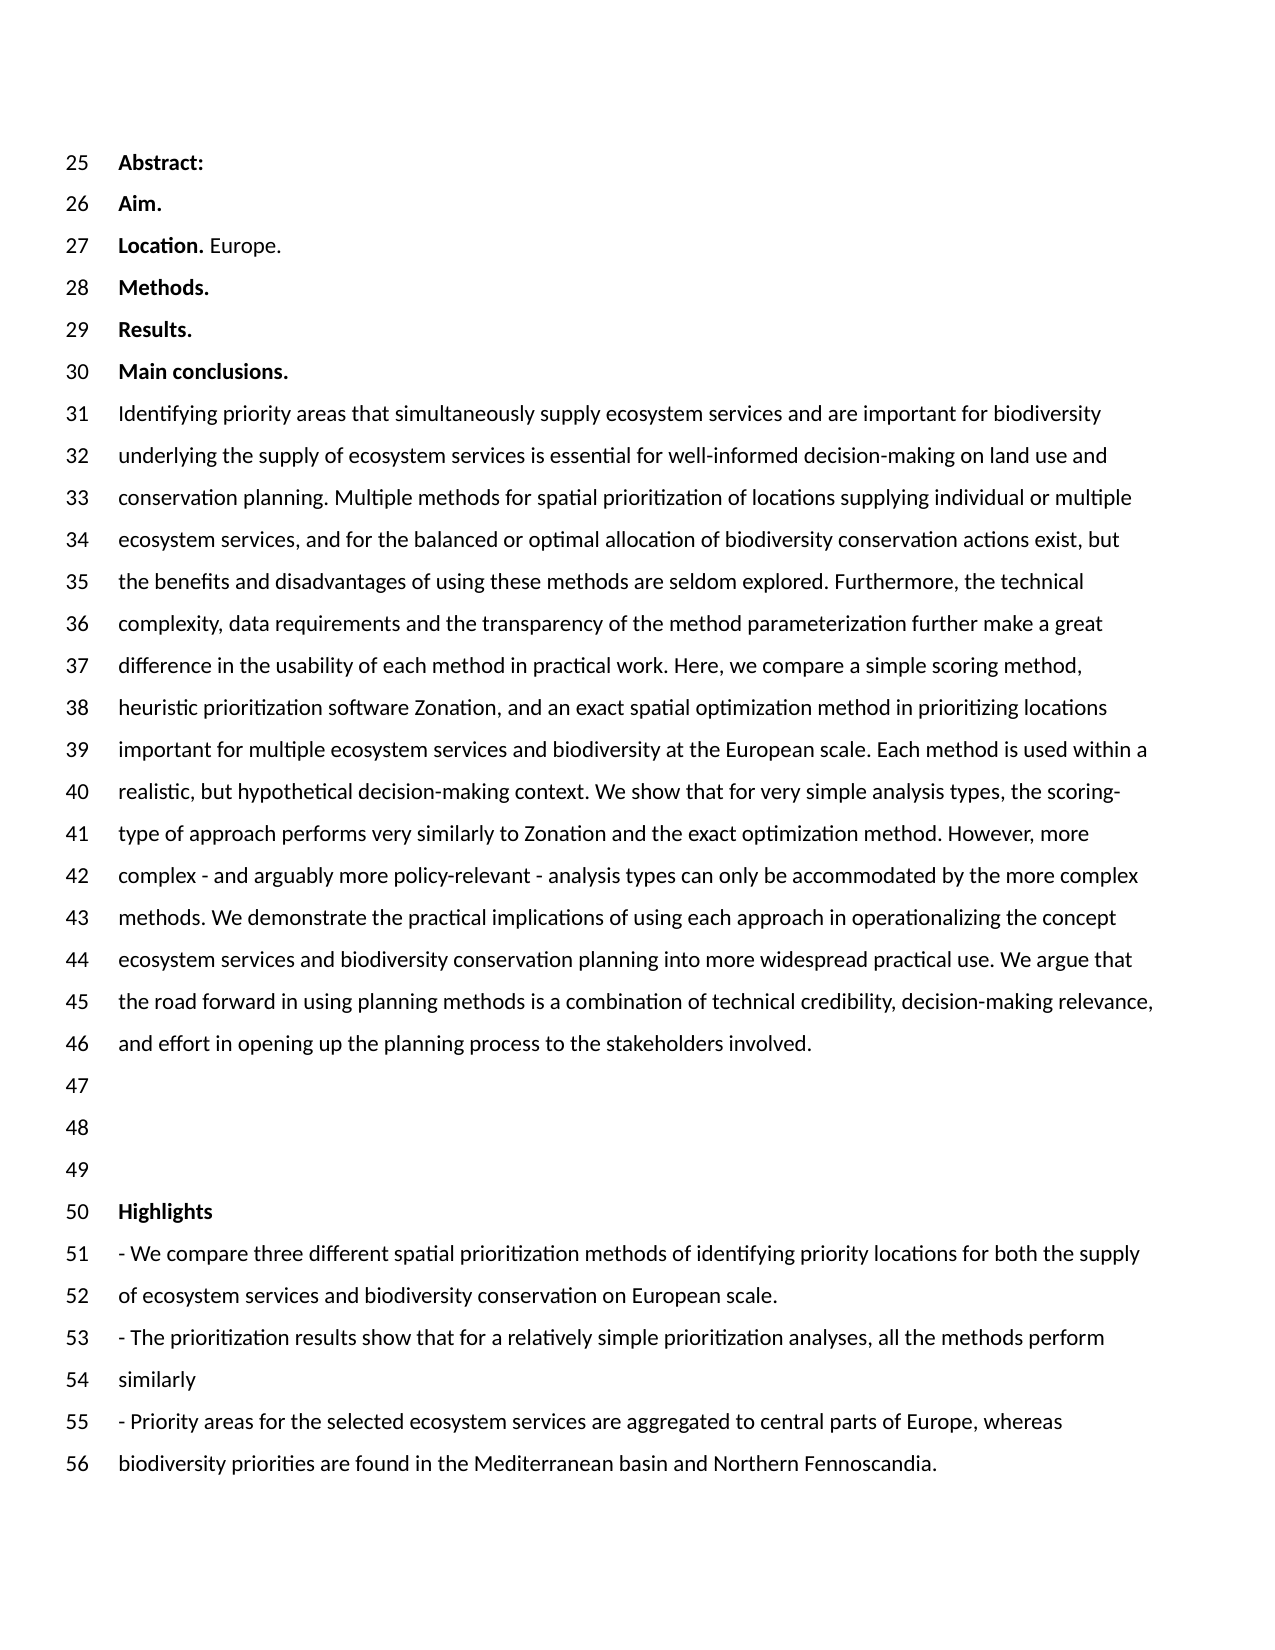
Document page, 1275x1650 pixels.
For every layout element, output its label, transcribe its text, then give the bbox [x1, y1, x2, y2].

text Main conclusions. [118, 357, 1157, 386]
text - The prioritization results show that for a relatively simple prioritization analyses, all the methods perform similarly [118, 1323, 1157, 1393]
text Methods. [118, 273, 1157, 302]
text - We compare three different spatial prioritization methods of identifying priority locations for both the supply of ecosystem services and biodiversity conservation on European scale. [118, 1239, 1157, 1309]
subtitle Highlights [118, 1197, 1157, 1225]
text - Priority areas for the selected ecosystem services are aggregated to central parts of Europe, whereas biodiversity priorities are found in the Mediterranean basin and Northern Fennoscandia. [118, 1407, 1157, 1477]
text Location. Europe. [118, 232, 1157, 259]
text Results. [118, 316, 1157, 343]
text Identifying priority areas that simultaneously supply ecosystem services and are important for biodiversity underlying the supply of ecosystem services is essential for well-informed decision-making on land use and conservation planning. Multiple methods for spatial prioritization of locations supplying individual or multiple ecosystem services, and for the balanced or optimal allocation of biodiversity conservation actions exist, but the benefits and disadvantages of using these methods are seldom explored. Furthermore, the technical complexity, data requirements and the transparency of the method parameterization further make a great difference in the usability of each method in practical work. Here, we compare a simple scoring method, heuristic prioritization software Zonation, and an exact spatial optimization method in prioritizing locations important for multiple ecosystem services and biodiversity at the European scale. Each method is used within a realistic, but hypothetical decision-making context. We show that for very simple analysis types, the scoring-type of approach performs very similarly to Zonation and the exact optimization method. However, more complex - and arguably more policy-relevant - analysis types can only be accommodated by the more complex methods. We demonstrate the practical implications of using each approach in operationalizing the concept ecosystem services and biodiversity conservation planning into more widespread practical use. We argue that the road forward in using planning methods is a combination of technical credibility, decision-making relevance, and effort in opening up the planning process to the stakeholders involved. [118, 399, 1157, 1057]
text Abstract: [118, 148, 1157, 176]
text Aim. [118, 189, 1157, 218]
